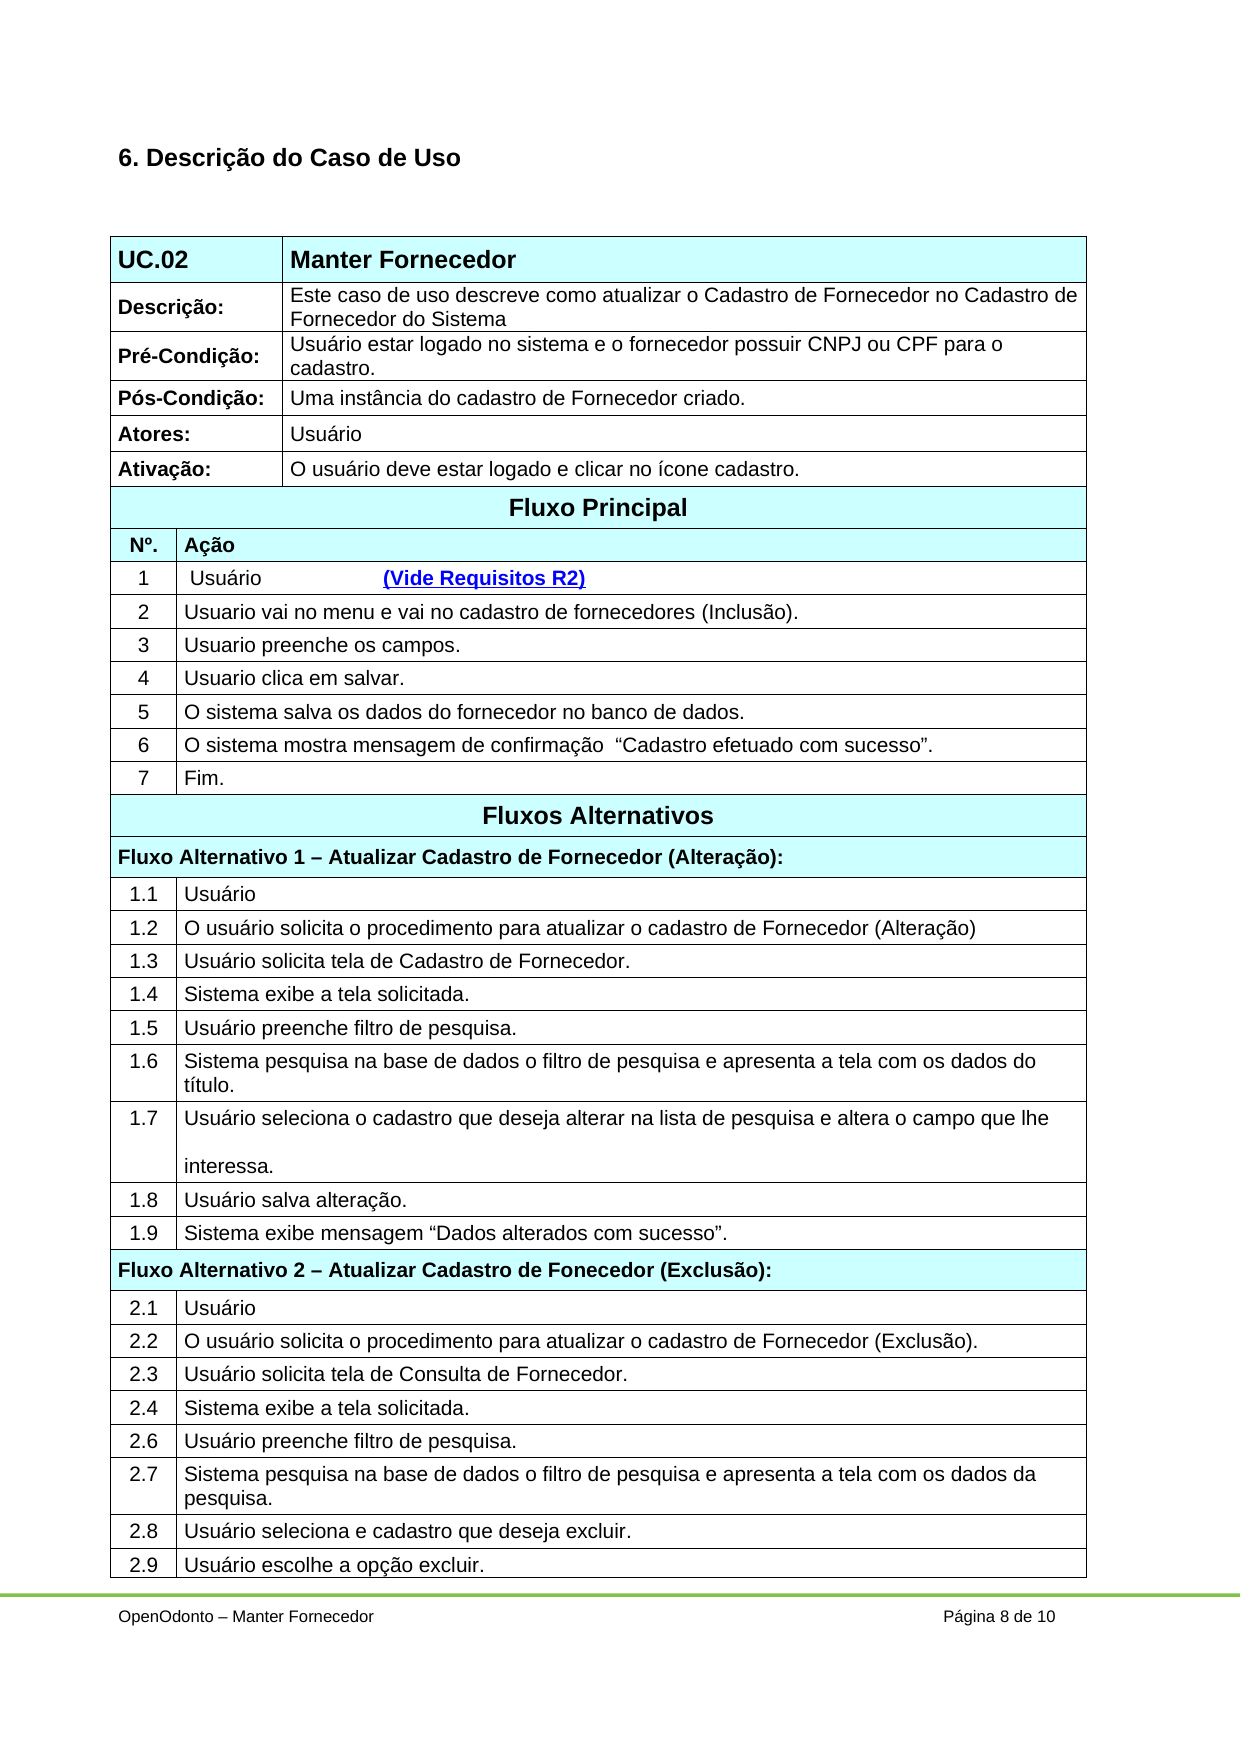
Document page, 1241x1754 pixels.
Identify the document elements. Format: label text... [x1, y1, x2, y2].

table_cell Nº. [111, 529, 176, 561]
table_cell 2.2 [111, 1325, 176, 1357]
table_cell Usuario vai no menu e vai no cadastro de fornecedores (Inclusão). [177, 595, 1086, 628]
table_cell 2.9 [111, 1549, 176, 1577]
table_cell Ativação: [111, 452, 282, 486]
table_cell 2.8 [111, 1515, 176, 1547]
table_cell 1.5 [111, 1011, 176, 1044]
table_cell Descrição: [111, 283, 282, 331]
table_cell Ação [177, 529, 1086, 561]
table_cell Usuário preenche filtro de pesquisa. [177, 1011, 1086, 1044]
table_cell Fluxos Alternativos [111, 795, 1086, 836]
table_cell Usuário [177, 878, 1086, 910]
table_cell O usuário solicita o procedimento para atualizar o cadastro de Fornecedor (Exclusão). [177, 1325, 1086, 1357]
table_cell 2.4 [111, 1391, 176, 1423]
table_cell 7 [111, 762, 176, 794]
table_cell Sistema exibe a tela solicitada. [177, 1391, 1086, 1423]
table_cell 1.3 [111, 945, 176, 977]
table_cell 1.1 [111, 878, 176, 910]
table_cell Usuário (Vide Requisitos R2) [177, 562, 1086, 594]
table_cell 1.9 [111, 1217, 176, 1249]
table_cell 2.3 [111, 1358, 176, 1390]
table_cell Sistema pesquisa na base de dados o filtro de pesquisa e apresenta a tela com os dados da pesquisa. [177, 1458, 1086, 1514]
table_cell 1.7 [111, 1102, 176, 1182]
table_cell Usuário preenche filtro de pesquisa. [177, 1425, 1086, 1457]
table_cell Usuario clica em salvar. [177, 662, 1086, 694]
table_cell 3 [111, 629, 176, 661]
table_cell Usuário seleciona e cadastro que deseja excluir. [177, 1515, 1086, 1547]
table_cell 6 [111, 729, 176, 761]
table_cell Pós-Condição: [111, 381, 282, 415]
table_cell 2.7 [111, 1458, 176, 1514]
table_cell Sistema exibe mensagem “Dados alterados com sucesso”. [177, 1217, 1086, 1249]
table_cell Sistema exibe a tela solicitada. [177, 978, 1086, 1010]
table_cell Atores: [111, 416, 282, 451]
table_cell 1.6 [111, 1045, 176, 1101]
table_cell Pré-Condição: [111, 332, 282, 380]
table_cell 2.1 [111, 1291, 176, 1323]
table_cell Usuario preenche os campos. [177, 629, 1086, 661]
table_cell Fluxo Alternativo 2 – Atualizar Cadastro de Fonecedor (Exclusão): [111, 1250, 1086, 1290]
table_cell O sistema salva os dados do fornecedor no banco de dados. [177, 695, 1086, 728]
table_cell 1 [111, 562, 176, 594]
table_cell Usuário [283, 416, 1086, 451]
subtitle 6. Descrição do Caso de Uso [118, 143, 1122, 172]
table_cell Usuário solicita tela de Consulta de Fornecedor. [177, 1358, 1086, 1390]
table_cell Usuário salva alteração. [177, 1183, 1086, 1216]
table_cell 2 [111, 595, 176, 628]
table_cell Sistema pesquisa na base de dados o filtro de pesquisa e apresenta a tela com os dados do título. [177, 1045, 1086, 1101]
table_cell Usuário escolhe a opção excluir. [177, 1549, 1086, 1577]
table_cell 2.6 [111, 1425, 176, 1457]
table_cell 1.2 [111, 911, 176, 944]
table_cell 1.8 [111, 1183, 176, 1216]
table_cell Usuário estar logado no sistema e o fornecedor possuir CNPJ ou CPF para o cadastro. [283, 332, 1086, 380]
table_cell Usuário solicita tela de Cadastro de Fornecedor. [177, 945, 1086, 977]
table_cell O usuário deve estar logado e clicar no ícone cadastro. [283, 452, 1086, 486]
table_cell Usuário seleciona o cadastro que deseja alterar na lista de pesquisa e altera o campo que lhe interessa. [177, 1102, 1086, 1182]
table_cell 5 [111, 695, 176, 728]
table_cell Usuário [177, 1291, 1086, 1323]
table_cell O usuário solicita o procedimento para atualizar o cadastro de Fornecedor (Alteração) [177, 911, 1086, 944]
table_cell 4 [111, 662, 176, 694]
table_cell Fim. [177, 762, 1086, 794]
table_cell Fluxo Principal [111, 487, 1086, 528]
table_cell Uma instância do cadastro de Fornecedor criado. [283, 381, 1086, 415]
table_cell 1.4 [111, 978, 176, 1010]
table_header Manter Fornecedor [283, 237, 1086, 282]
table_header UC.02 [111, 237, 282, 282]
table_cell O sistema mostra mensagem de confirmação “Cadastro efetuado com sucesso”. [177, 729, 1086, 761]
table_cell Este caso de uso descreve como atualizar o Cadastro de Fornecedor no Cadastro de Fornecedor do Sistema [283, 283, 1086, 331]
table_cell Fluxo Alternativo 1 – Atualizar Cadastro de Fornecedor (Alteração): [111, 837, 1086, 877]
